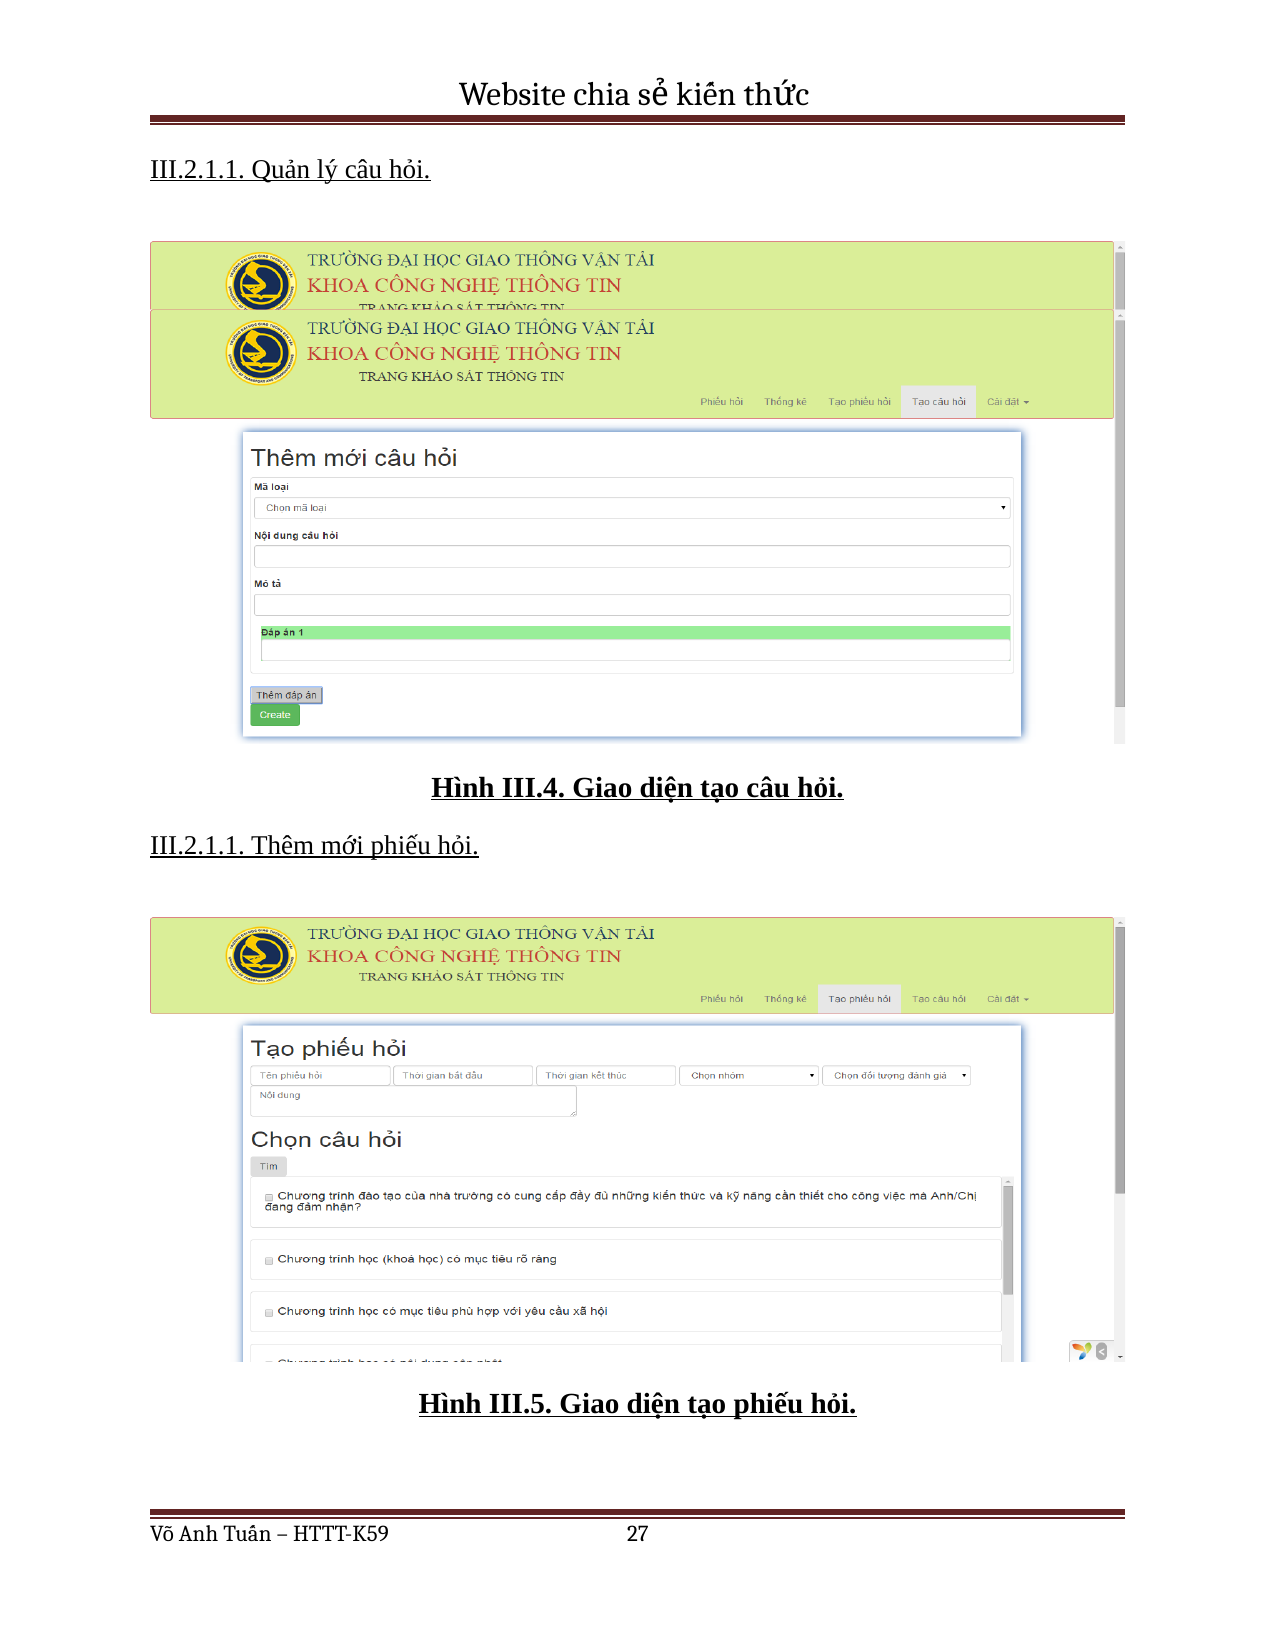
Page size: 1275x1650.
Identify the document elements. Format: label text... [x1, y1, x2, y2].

picture [150, 241, 1125, 744]
text Hình III.4. Giao diện tạo câu hỏi. [150, 770, 1125, 803]
text Hình III.5. Giao diện tạo phiếu hỏi. [150, 1387, 1125, 1420]
subtitle III.2.1.1. Quản lý câu hỏi. [150, 153, 1125, 184]
subtitle III.2.1.1. Thêm mới phiếu hỏi. [150, 829, 1125, 860]
picture [150, 917, 1125, 1362]
